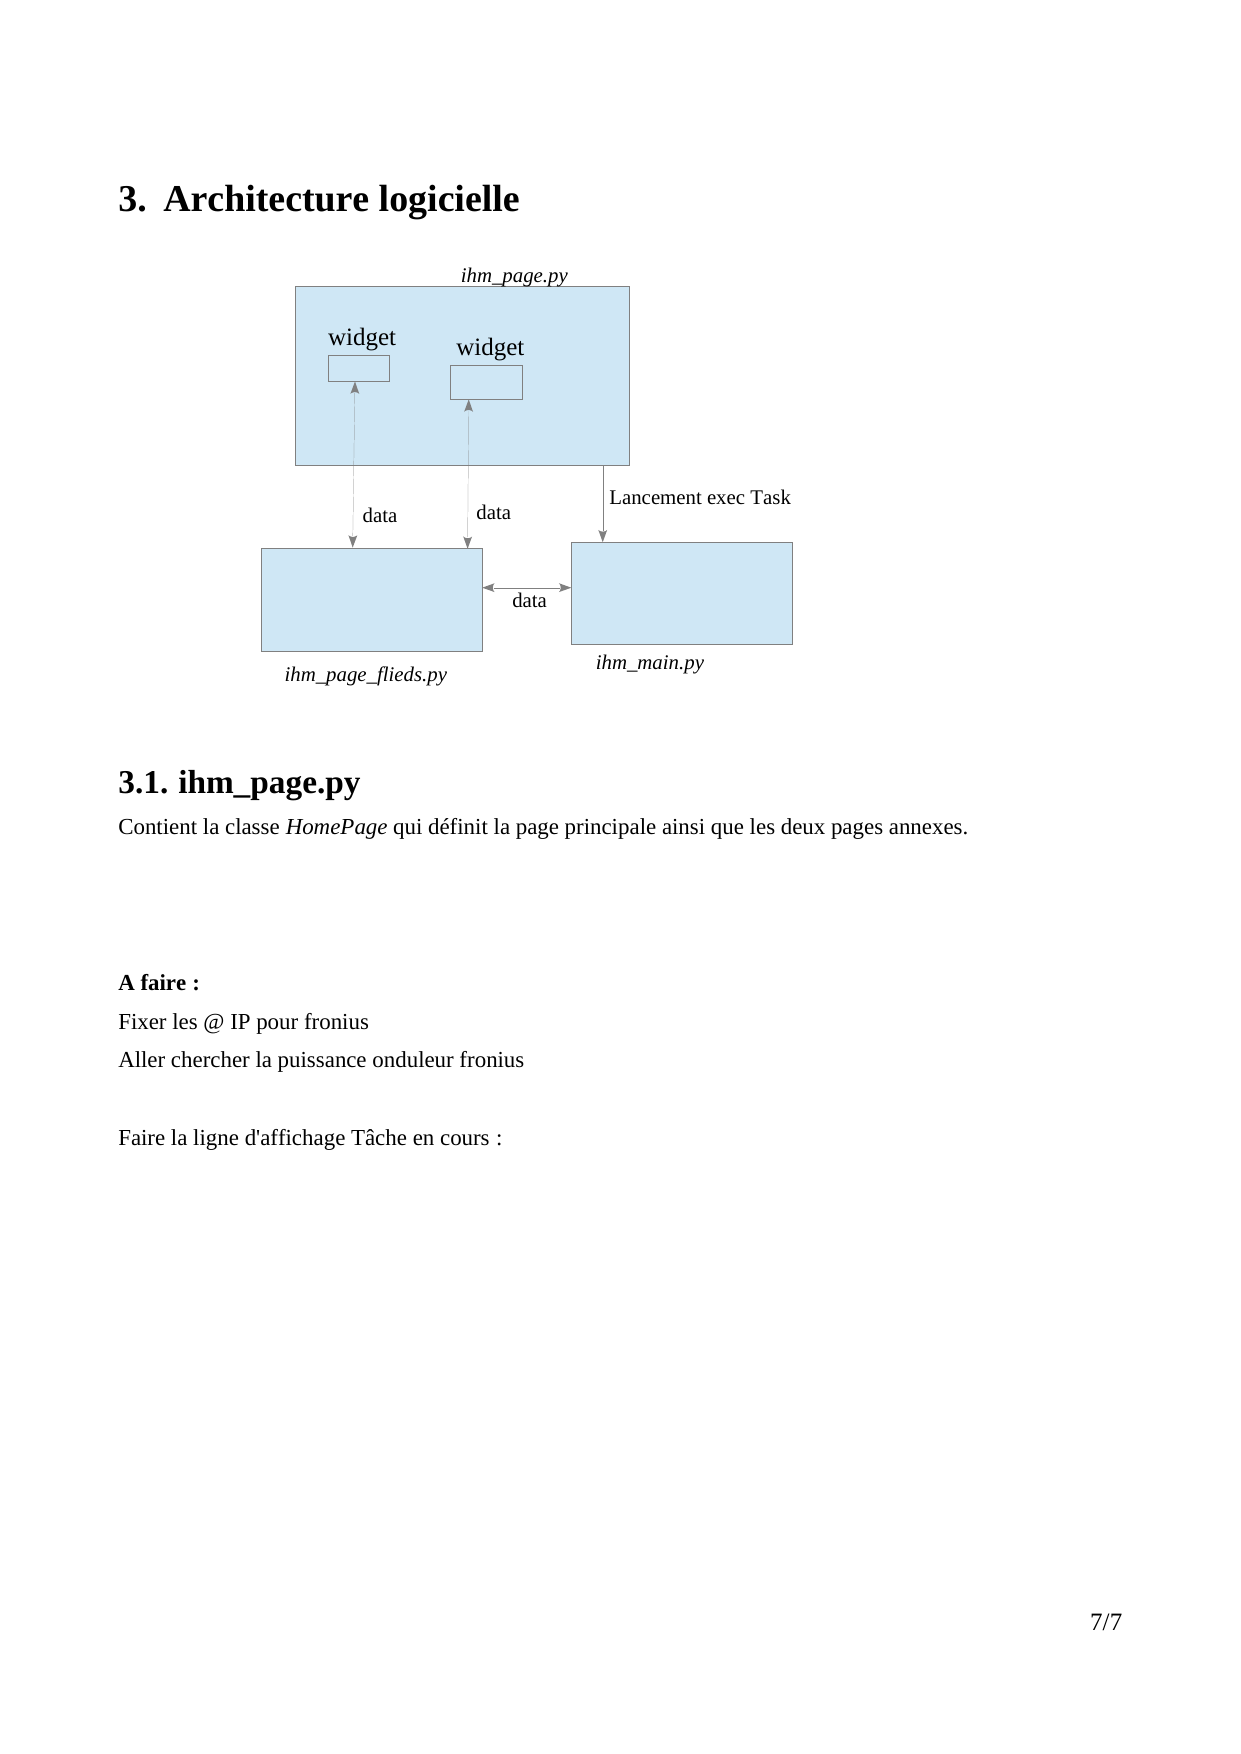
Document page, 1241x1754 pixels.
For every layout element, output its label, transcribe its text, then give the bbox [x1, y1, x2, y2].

text Faire la ligne d'affichage Tâche en cours : [118, 1124, 1122, 1151]
text Aller chercher la puissance onduleur fronius [118, 1047, 1122, 1073]
subtitle Architecture logicielle [118, 176, 1122, 220]
text Contient la classe HomePage qui définit la page principale ainsi que les deux pages annexes. [118, 813, 1122, 840]
text Fixer les @ IP pour fronius [118, 1008, 1122, 1034]
text A faire : [118, 969, 1122, 995]
subtitle ihm_page.py [118, 763, 1122, 801]
